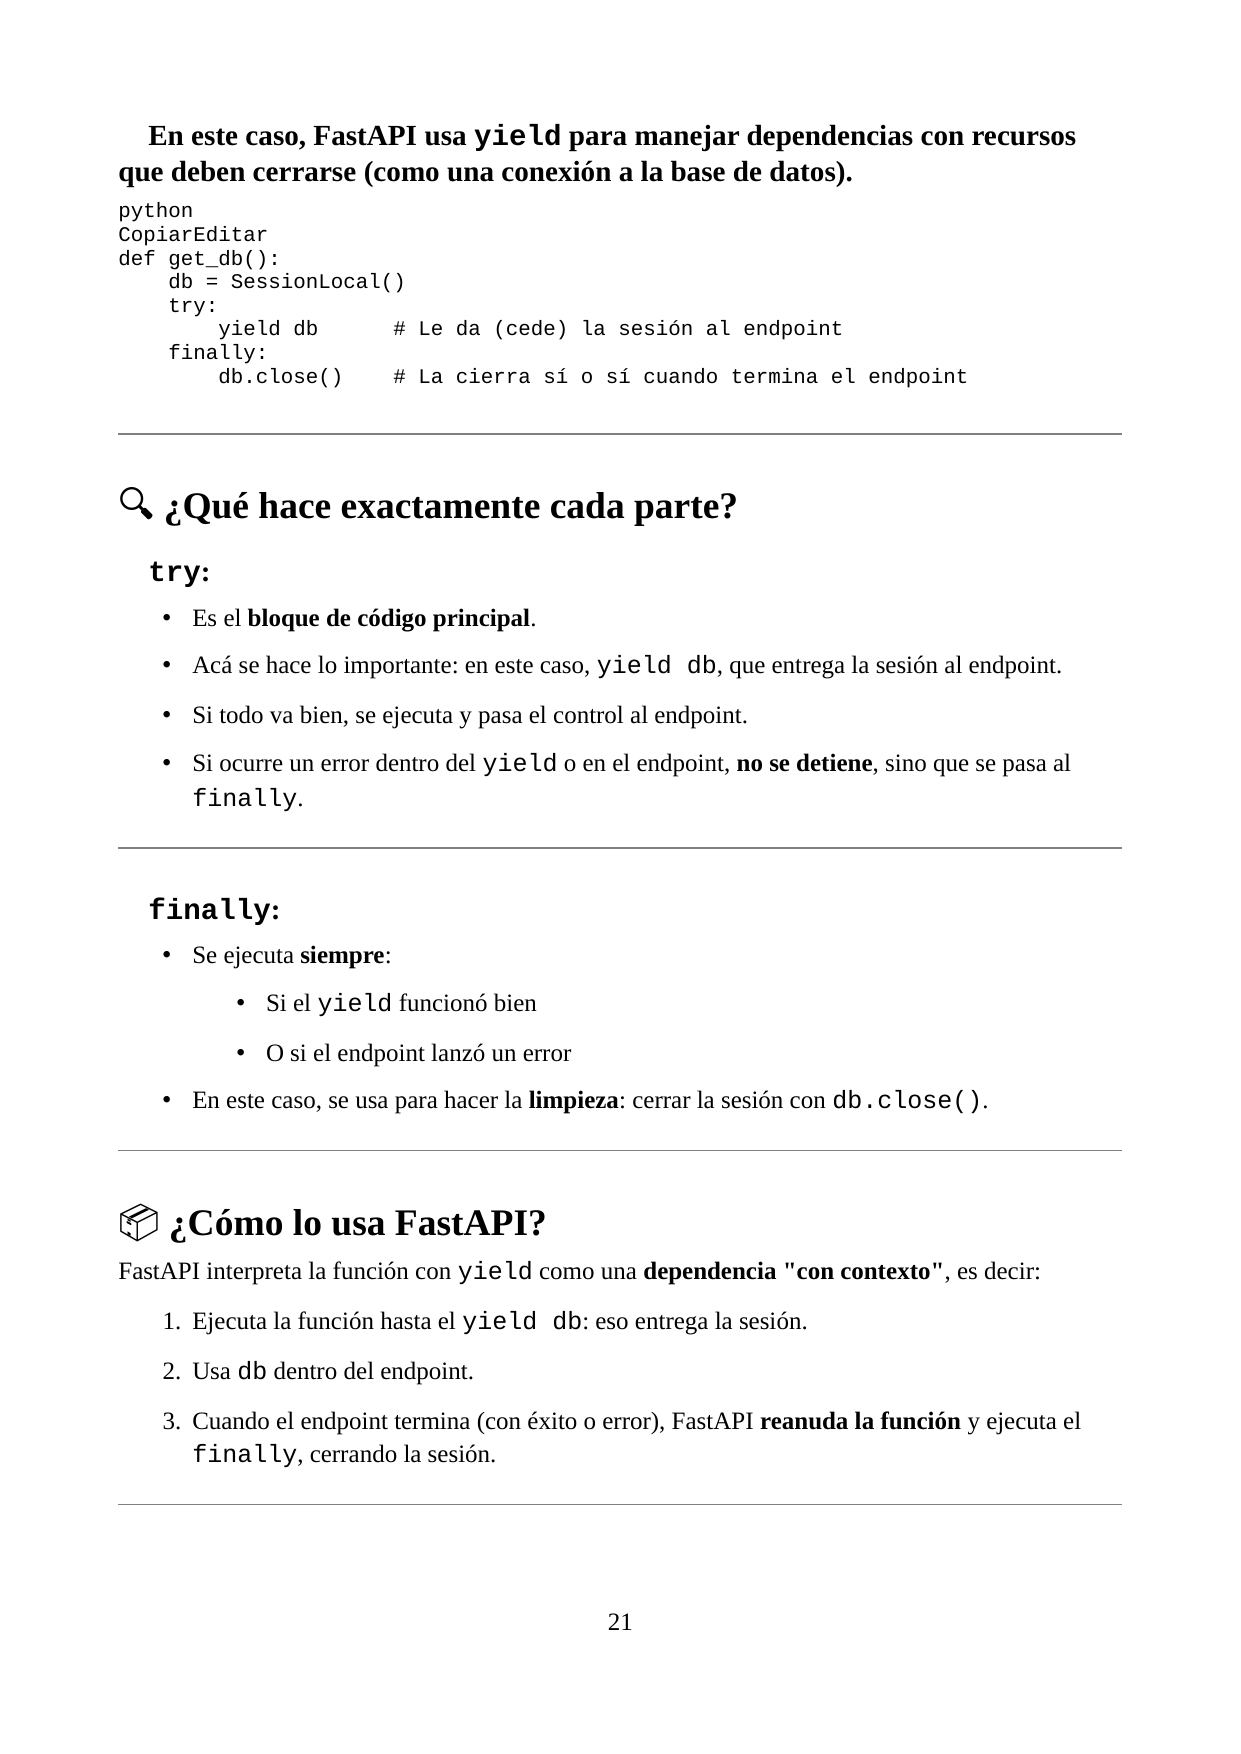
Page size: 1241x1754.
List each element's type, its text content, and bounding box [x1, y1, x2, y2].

list Si el yield funcionó bien ✅ [236, 988, 1122, 1019]
text finally: [118, 342, 1122, 366]
text db = SessionLocal() [118, 271, 1122, 295]
text def get_db(): [118, 247, 1122, 271]
list O si el endpoint lanzó un error ❌ [236, 1038, 1122, 1067]
text FastAPI interpreta la función con yield como una dependencia "con contexto", es decir: [118, 1256, 1122, 1287]
text try: [118, 295, 1122, 318]
list Es el bloque de código principal. [162, 603, 1122, 631]
list Acá se hace lo importante: en este caso, yield db, que entrega la sesión al endpoint. [162, 650, 1122, 681]
subtitle 🔍 ¿Qué hace exactamente cada parte? [118, 484, 1122, 527]
text db.close() # La cierra sí o sí cuando termina el endpoint [118, 366, 1122, 389]
subtitle 🔹 try: [118, 554, 1122, 590]
list Usa db dentro del endpoint. [162, 1356, 1122, 1387]
subtitle 🔹 finally: [118, 892, 1122, 928]
subtitle 📦 ¿Cómo lo usa FastAPI? [118, 1201, 1122, 1244]
list Cuando el endpoint termina (con éxito o error), FastAPI reanuda la función y ejecuta el finally, cerrando la sesión. [162, 1406, 1122, 1470]
text CopiarEditar [118, 224, 1122, 247]
text yield db # Le da (cede) la sesión al endpoint [118, 318, 1122, 342]
list Ejecuta la función hasta el yield db: eso entrega la sesión. [162, 1306, 1122, 1337]
list Si ocurre un error dentro del yield o en el endpoint, no se detiene, sino que se pasa al finally. [162, 748, 1122, 814]
list Se ejecuta siempre: [162, 940, 1122, 969]
subtitle 🧠 En este caso, FastAPI usa yield para manejar dependencias con recursos que deben cerrarse (como una conexión a la base de datos). [118, 118, 1122, 188]
text python [118, 200, 1122, 224]
list Si todo va bien, se ejecuta y pasa el control al endpoint. [162, 700, 1122, 729]
list En este caso, se usa para hacer la limpieza: cerrar la sesión con db.close(). [162, 1086, 1122, 1116]
